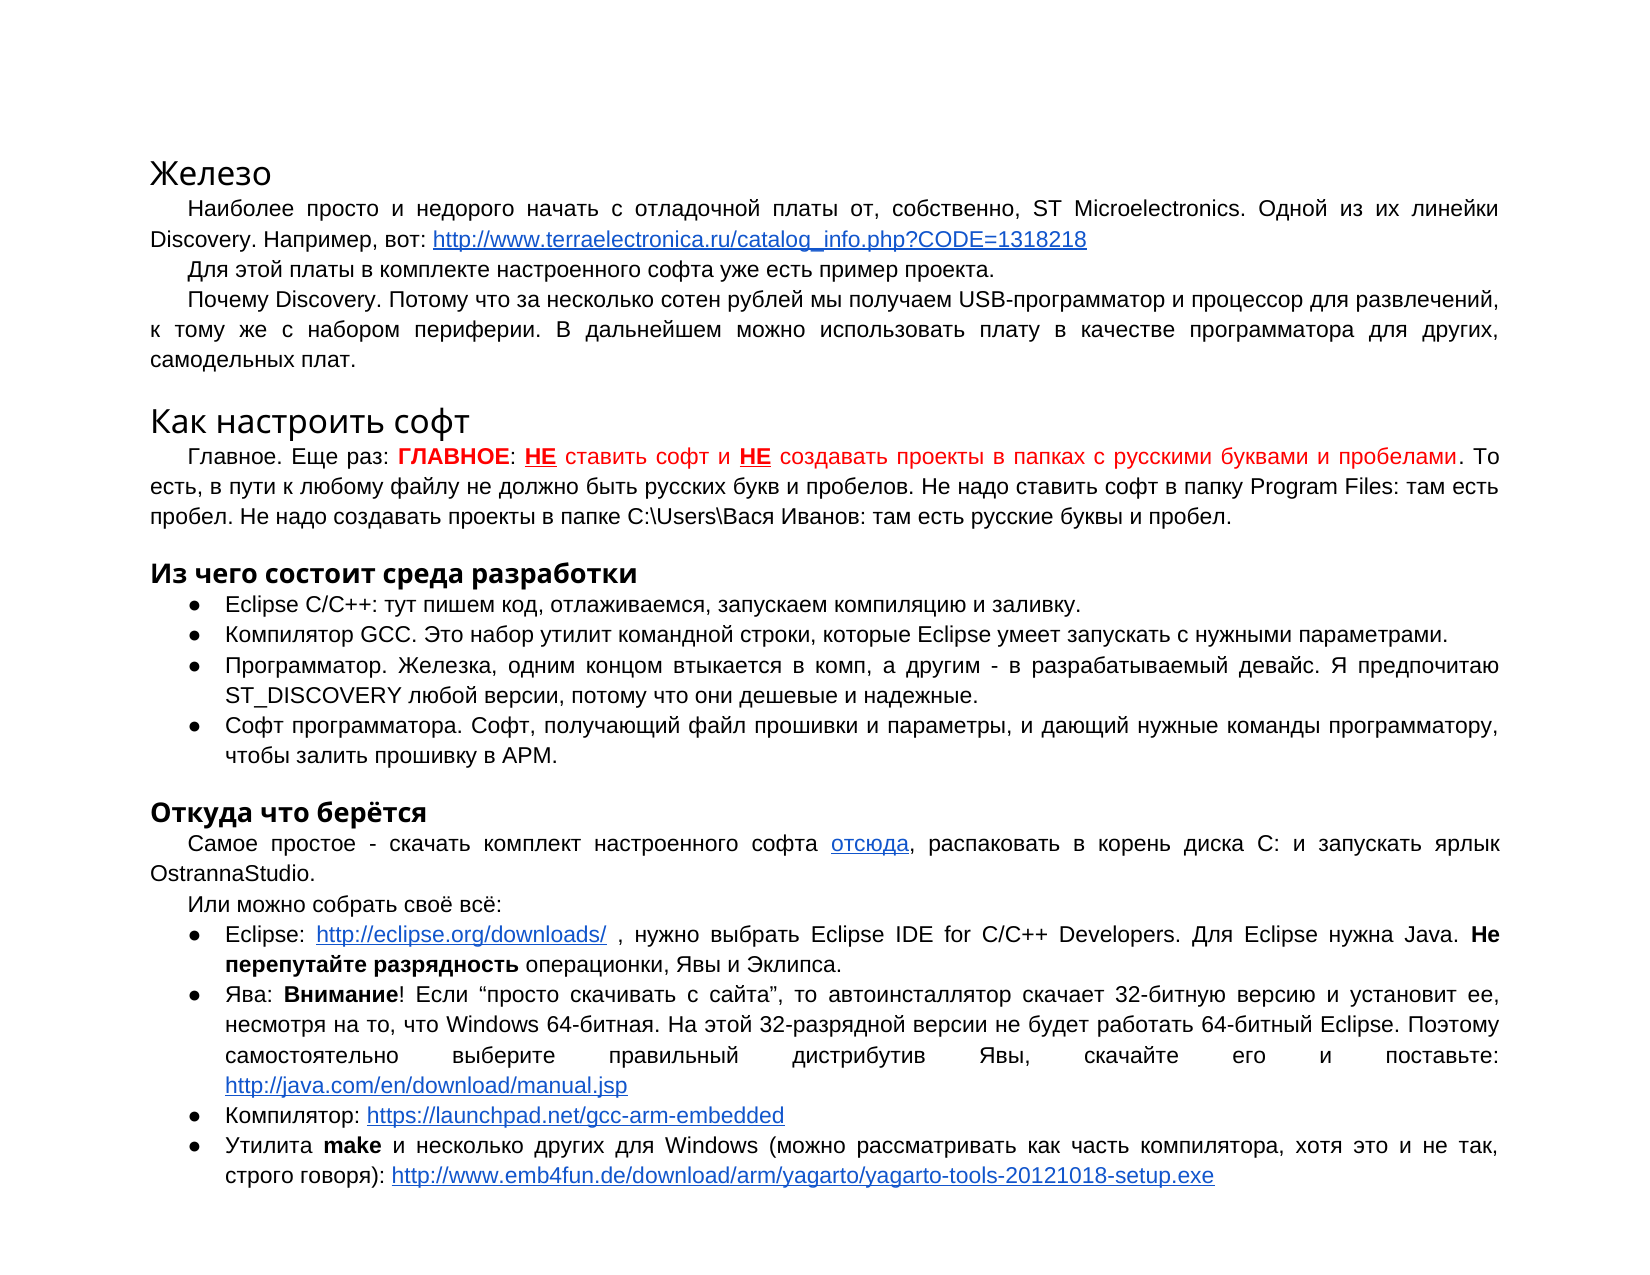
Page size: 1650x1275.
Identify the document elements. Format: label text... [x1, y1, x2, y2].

list Компилятор: https://launchpad.net/gcc-arm-embedded [187, 1102, 1500, 1128]
list Eclipse C/C++: тут пишем код, отлаживаемся, запускаем компиляцию и заливку. [187, 591, 1500, 618]
text Для этой платы в комплекте настроенного софта уже есть пример проекта. [150, 256, 1500, 282]
subtitle Откуда что берётся [150, 793, 1500, 830]
subtitle Из чего состоит среда разработки [150, 554, 1500, 591]
subtitle Как настроить софт [150, 397, 1500, 443]
list Софт программатора. Софт, получающий файл прошивки и параметры, и дающий нужные команды программатору, чтобы залить прошивку в АРМ. [187, 712, 1500, 769]
list Утилита make и несколько других для Windows (можно рассматривать как часть компилятора, хотя это и не так, строго говоря): http://www.emb4fun.de/download/arm/yagarto/yagarto-tools-20121018-setup.exe [187, 1132, 1500, 1189]
subtitle Железо [150, 150, 1500, 195]
list Компилятор GCC. Это набор утилит командной строки, которые Eclipse умеет запускать с нужными параметрами. [187, 621, 1500, 648]
text Почему Discovery. Потому что за несколько сотен рублей мы получаем USB-программатор и процессор для развлечений, к тому же с набором периферии. В дальнейшем можно использовать плату в качестве программатора для других, самодельных плат. [150, 286, 1500, 373]
list Ява: Внимание! Если “просто скачивать с сайта”, то автоинсталлятор скачает 32-битную версию и установит ее, несмотря на то, что Windows 64-битная. На этой 32-разрядной версии не будет работать 64-битный Eclipse. Поэтому самостоятельно выберите правильный дистрибутив Явы, скачайте его и поставьте: http://java.com/en/download/manual.jsp [187, 981, 1500, 1098]
text Или можно собрать своё всё: [150, 891, 1500, 917]
text Самое простое - скачать комплект настроенного софта отсюда, распаковать в корень диска С: и запускать ярлык OstrannaStudio. [150, 830, 1500, 887]
list Программатор. Железка, одним концом втыкается в комп, а другим - в разрабатываемый девайс. Я предпочитаю ST_DISCOVERY любой версии, потому что они дешевые и надежные. [187, 652, 1500, 708]
text Наиболее просто и недорого начать с отладочной платы от, собственно, ST Microelectronics. Одной из их линейки Discovery. Например, вот: http://www.terraelectronica.ru/catalog_info.php?CODE=1318218 [150, 195, 1500, 252]
list Eclipse: http://eclipse.org/downloads/ , нужно выбрать Eclipse IDE for C/C++ Developers. Для Eclipse нужна Java. Не перепутайте разрядность операционки, Явы и Эклипса. [187, 921, 1500, 977]
text Главное. Еще раз: ГЛАВНОЕ: НЕ ставить софт и НЕ создавать проекты в папках с русскими буквами и пробелами. То есть, в пути к любому файлу не должно быть русских букв и пробелов. Не надо ставить софт в папку Program Files: там есть пробел. Не надо создавать проекты в папке C:\Users\Вася Иванов: там есть русские буквы и пробел. [150, 443, 1500, 530]
